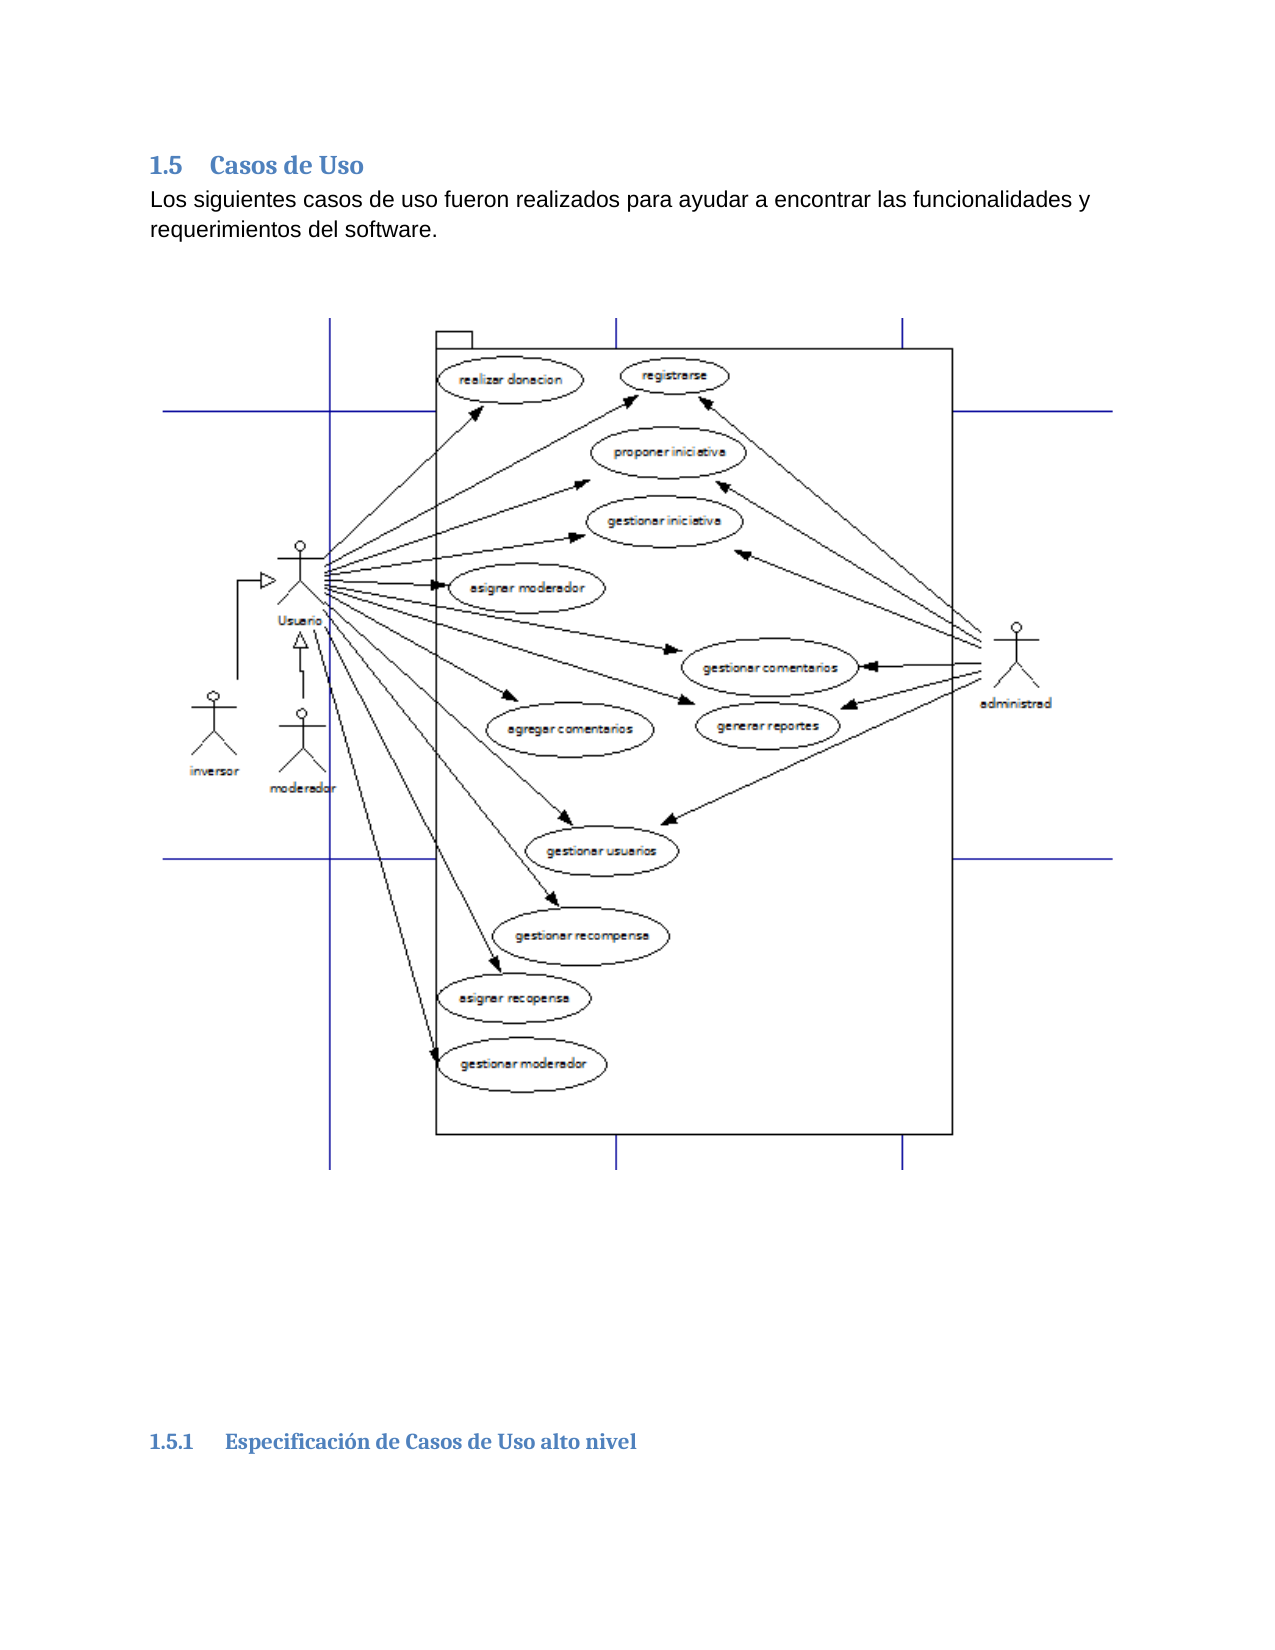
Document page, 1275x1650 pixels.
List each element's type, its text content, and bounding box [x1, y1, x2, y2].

text Los siguientes casos de uso fueron realizados para ayudar a encontrar las funcionalidades y requerimientos del software. [150, 186, 1125, 242]
subtitle Casos de Uso [150, 150, 1125, 181]
subtitle Especificación de Casos de Uso alto nivel [150, 1429, 1125, 1455]
picture [162, 318, 1113, 1170]
